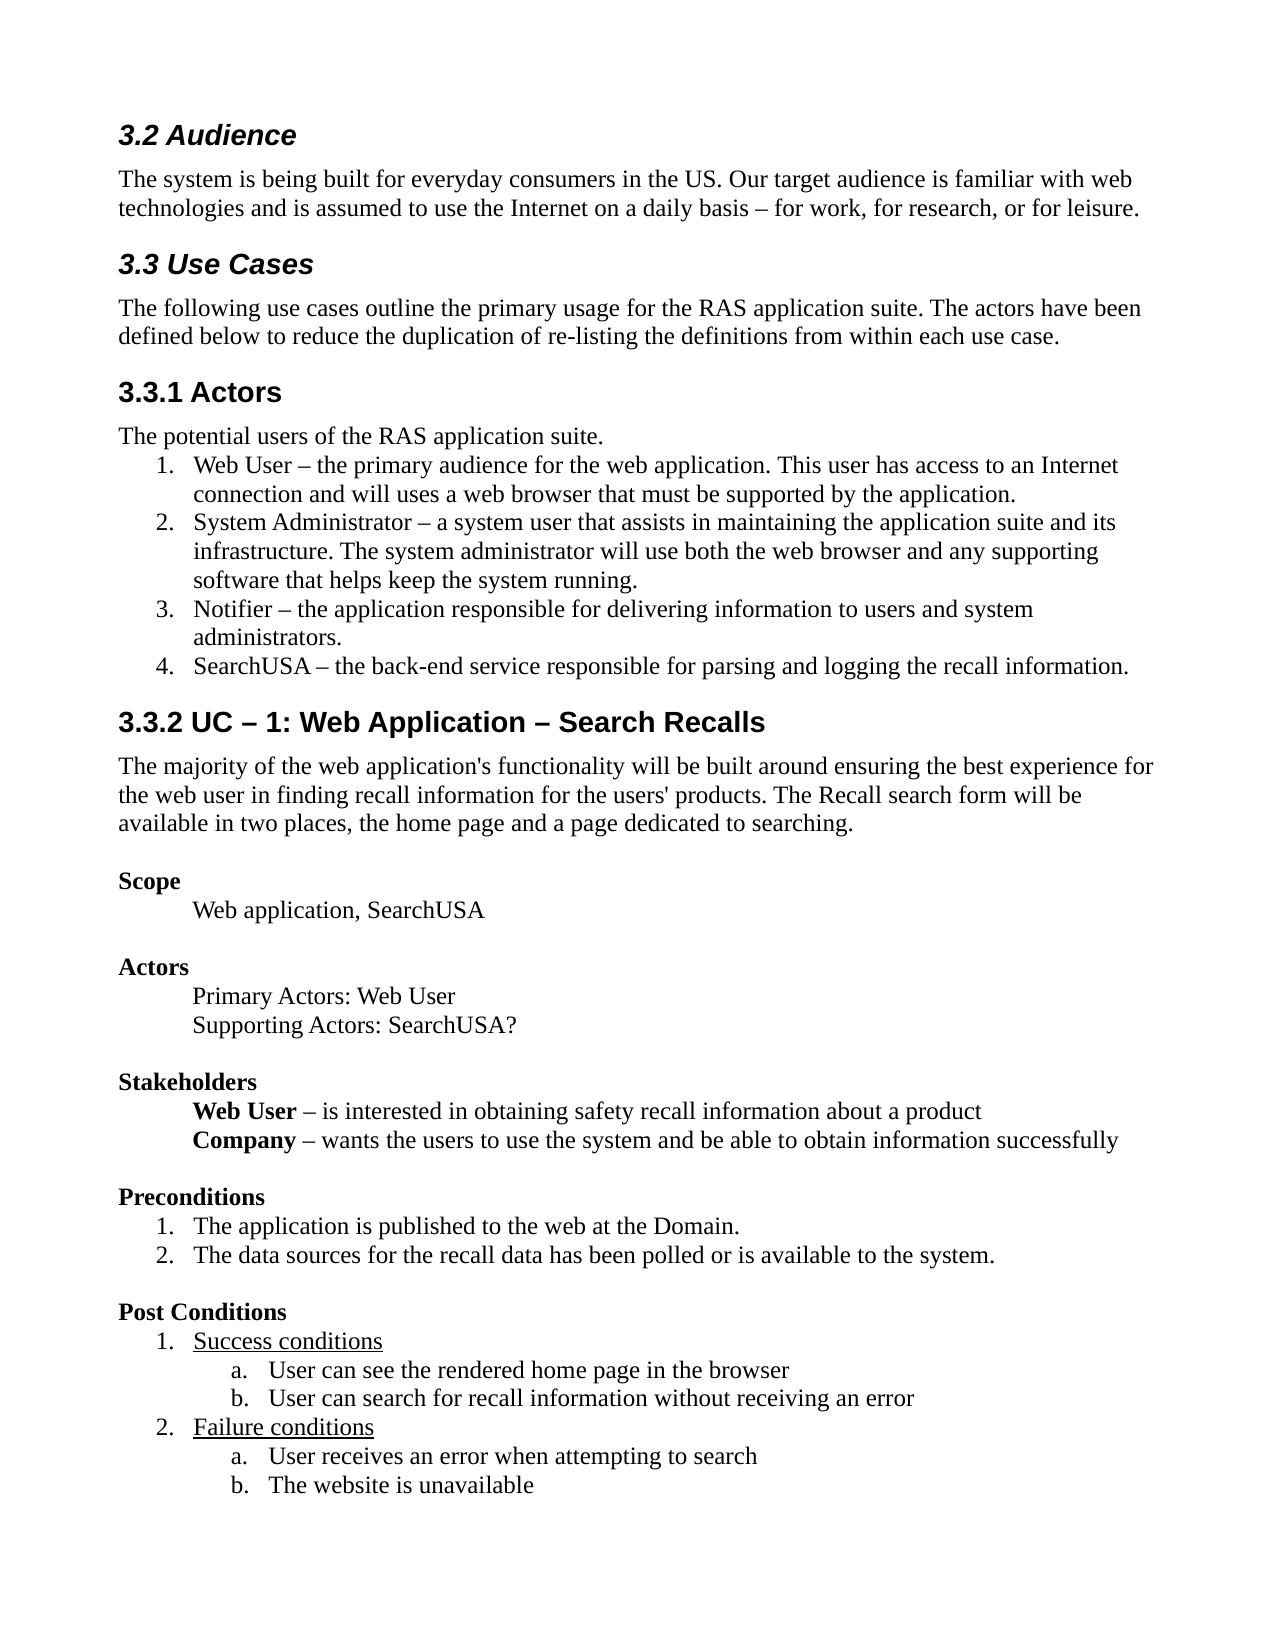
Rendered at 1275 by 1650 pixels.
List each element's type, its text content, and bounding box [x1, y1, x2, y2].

list The application is published to the web at the Domain. [156, 1211, 1157, 1240]
subtitle 3.2 Audience [118, 118, 1157, 152]
text Preconditions [118, 1182, 1157, 1211]
list Success conditions [156, 1326, 1157, 1355]
text The potential users of the RAS application suite. [118, 421, 1157, 450]
text Scope [118, 866, 1157, 895]
list User can search for recall information without receiving an error [231, 1383, 1157, 1412]
text Supporting Actors: SearchUSA? [118, 1010, 1157, 1038]
list User can see the rendered home page in the browser [231, 1355, 1157, 1383]
text Company – wants the users to use the system and be able to obtain information successfully [118, 1125, 1157, 1153]
text Post Conditions [118, 1297, 1157, 1326]
list The data sources for the recall data has been polled or is available to the system. [156, 1240, 1157, 1268]
list System Administrator – a system user that assists in maintaining the application suite and its infrastructure. The system administrator will use both the web browser and any supporting software that helps keep the system running. [156, 507, 1157, 594]
list User receives an error when attempting to search [231, 1441, 1157, 1470]
list SearchUSA – the back-end service responsible for parsing and logging the recall information. [156, 651, 1157, 680]
subtitle 3.3 Use Cases [118, 247, 1157, 280]
text The system is being built for everyday consumers in the US. Our target audience is familiar with web technologies and is assumed to use the Internet on a daily basis – for work, for research, or for leisure. [118, 164, 1157, 222]
list The website is unavailable [231, 1470, 1157, 1498]
list Web User – the primary audience for the web application. This user has access to an Internet connection and will uses a web browser that must be supported by the application. [156, 450, 1157, 507]
text Web User – is interested in obtaining safety recall information about a product [118, 1096, 1157, 1125]
text The majority of the web application's functionality will be built around ensuring the best experience for the web user in finding recall information for the users' products. The Recall search form will be available in two places, the home page and a page dedicated to searching. [118, 751, 1157, 837]
list Failure conditions [156, 1412, 1157, 1441]
text Web application, SearchUSA [118, 895, 1157, 923]
list Notifier – the application responsible for delivering information to users and system administrators. [156, 594, 1157, 651]
text Stakeholders [118, 1067, 1157, 1096]
subtitle 3.3.1 Actors [118, 375, 1157, 409]
text Actors [118, 952, 1157, 981]
text Primary Actors: Web User [118, 981, 1157, 1010]
text The following use cases outline the primary usage for the RAS application suite. The actors have been defined below to reduce the duplication of re-listing the definitions from within each use case. [118, 293, 1157, 350]
subtitle 3.3.2 UC – 1: Web Application – Search Recalls [118, 705, 1157, 738]
